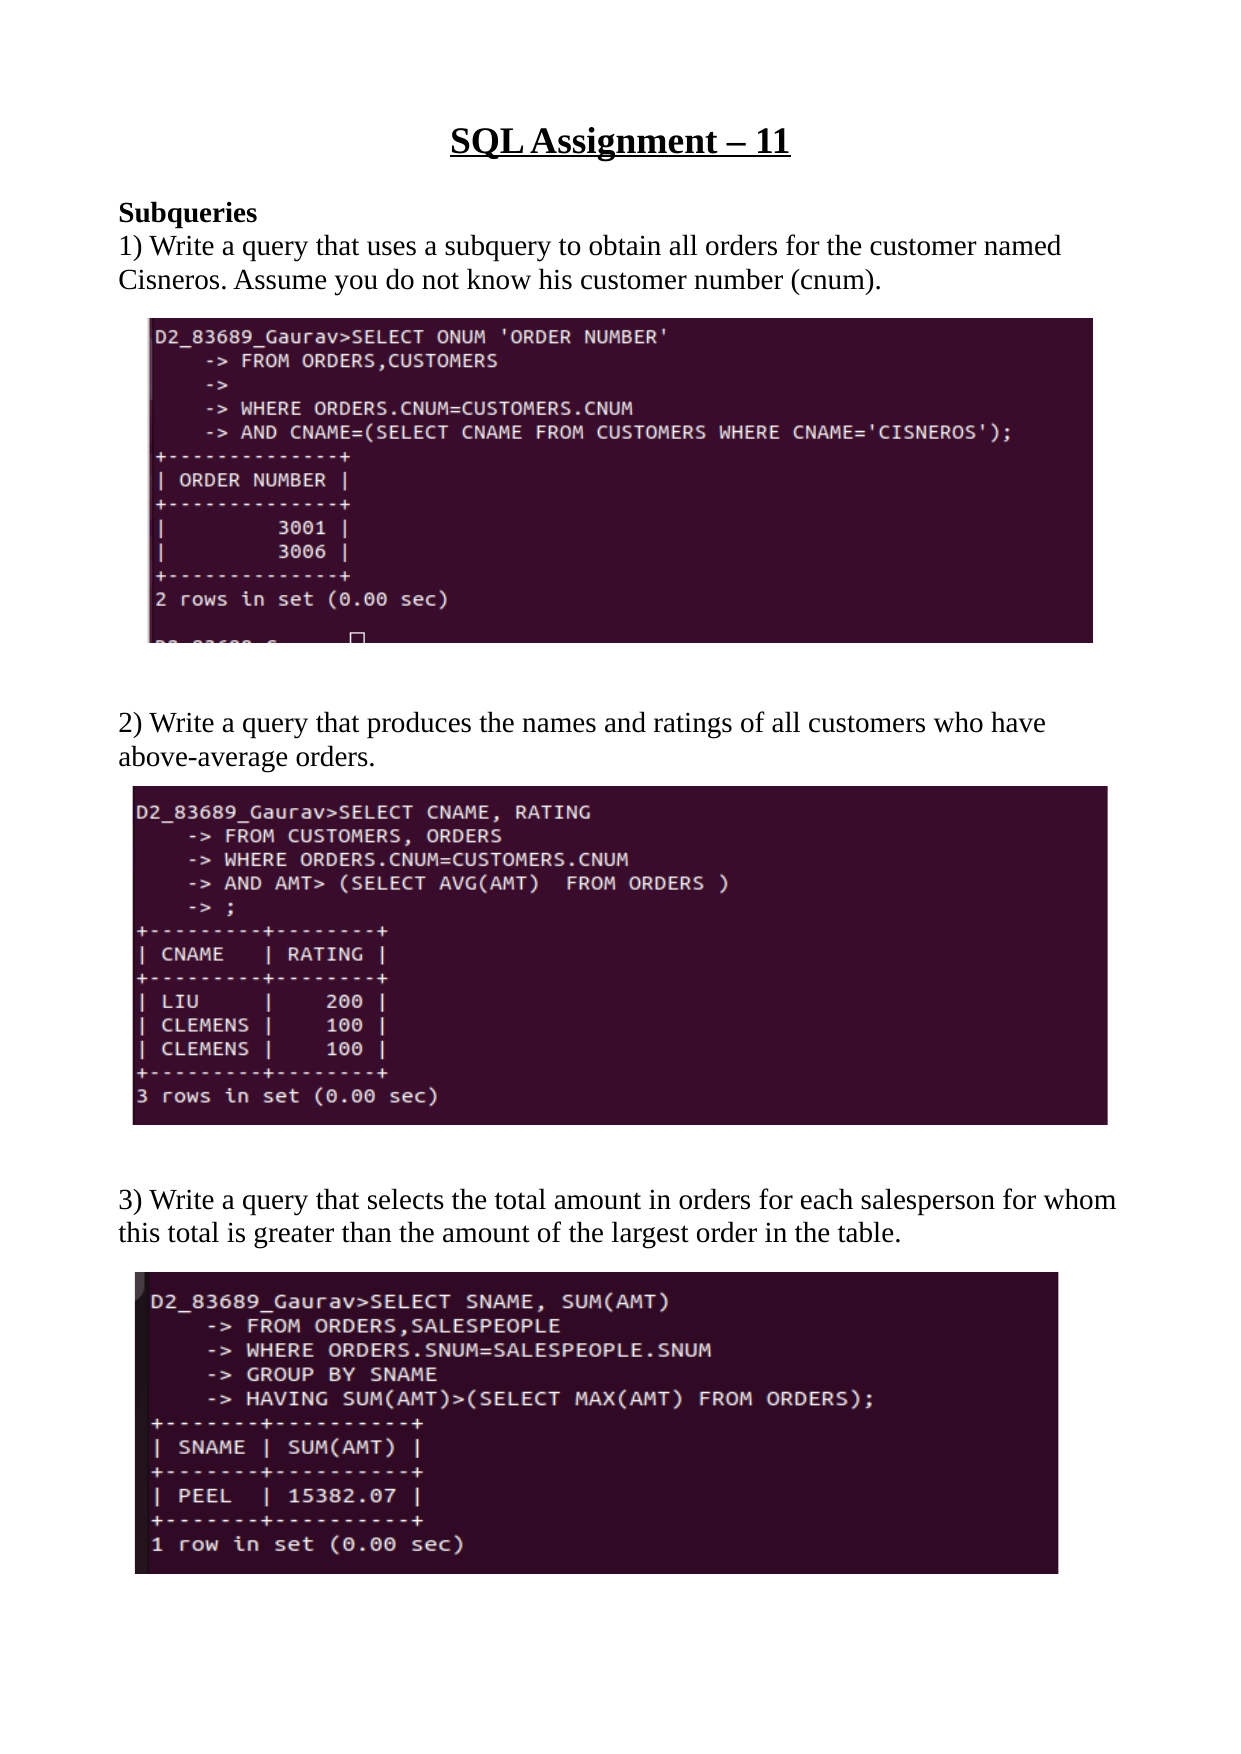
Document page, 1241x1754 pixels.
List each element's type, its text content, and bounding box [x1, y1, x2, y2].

picture [134, 1272, 1059, 1574]
text Subqueries [118, 195, 1122, 228]
text 3) Write a query that selects the total amount in orders for each salesperson for whom this total is greater than the amount of the largest order in the table. [118, 1182, 1122, 1249]
picture [132, 786, 1108, 1125]
text 1) Write a query that uses a subquery to obtain all orders for the customer named Cisneros. Assume you do not know his customer number (cnum). [118, 228, 1122, 295]
picture [147, 318, 1093, 643]
text SQL Assignment – 11 [118, 118, 1122, 161]
text 2) Write a query that produces the names and ratings of all customers who have above-average orders. [118, 705, 1122, 772]
